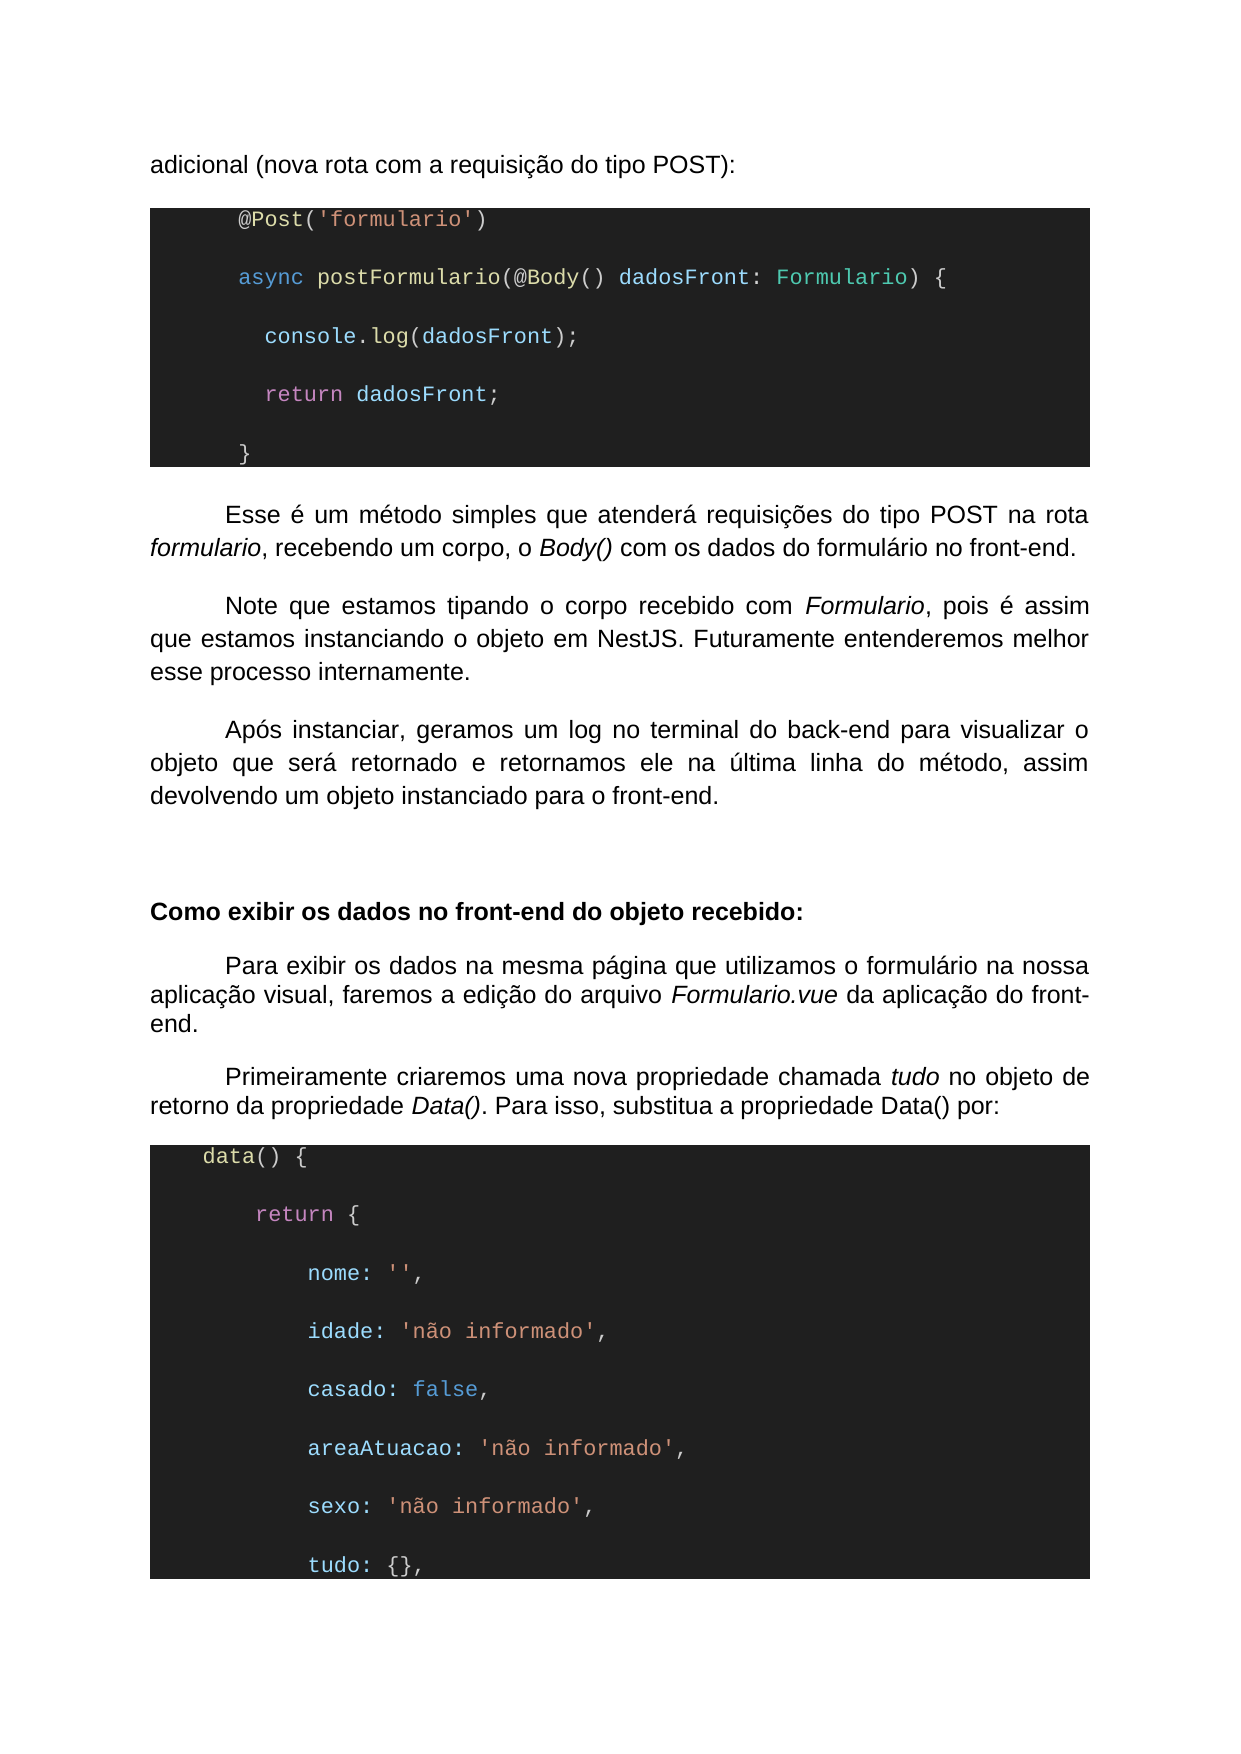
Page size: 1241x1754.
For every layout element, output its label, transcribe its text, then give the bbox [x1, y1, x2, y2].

text return dadosFront; [150, 383, 1090, 408]
text adicional (nova rota com a requisição do tipo POST): [150, 150, 1090, 179]
text Como exibir os dados no front-end do objeto recebido: [150, 897, 1090, 926]
text data() { [150, 1145, 1090, 1170]
text async postFormulario(@Body() dadosFront: Formulario) { [150, 266, 1090, 291]
text Primeiramente criaremos uma nova propriedade chamada tudo no objeto de retorno da propriedade Data(). Para isso, substitua a propriedade Data() por: [150, 1062, 1090, 1120]
text Após instanciar, geramos um log no terminal do back-end para visualizar o objeto que será retornado e retornamos ele na última linha do método, assim devolvendo um objeto instanciado para o front-end. [150, 715, 1090, 810]
text @Post('formulario') [150, 208, 1090, 233]
text Note que estamos tipando o corpo recebido com Formulario, pois é assim que estamos instanciando o objeto em NestJS. Futuramente entenderemos melhor esse processo internamente. [150, 591, 1090, 686]
text idade: 'não informado', [150, 1320, 1090, 1345]
text return { [150, 1203, 1090, 1228]
text sexo: 'não informado', [150, 1496, 1090, 1520]
text Para exibir os dados na mesma página que utilizamos o formulário na nossa aplicação visual, faremos a edição do arquivo Formulario.vue da aplicação do front-end. [150, 951, 1090, 1037]
text Esse é um método simples que atenderá requisições do tipo POST na rota formulario, recebendo um corpo, o Body() com os dados do formulário no front-end. [150, 500, 1090, 562]
text tudo: {}, [150, 1554, 1090, 1579]
text nome: '', [150, 1262, 1090, 1287]
text areaAtuacao: 'não informado', [150, 1437, 1090, 1462]
text console.log(dadosFront); [150, 325, 1090, 350]
text } [150, 442, 1090, 467]
text casado: false, [150, 1379, 1090, 1403]
